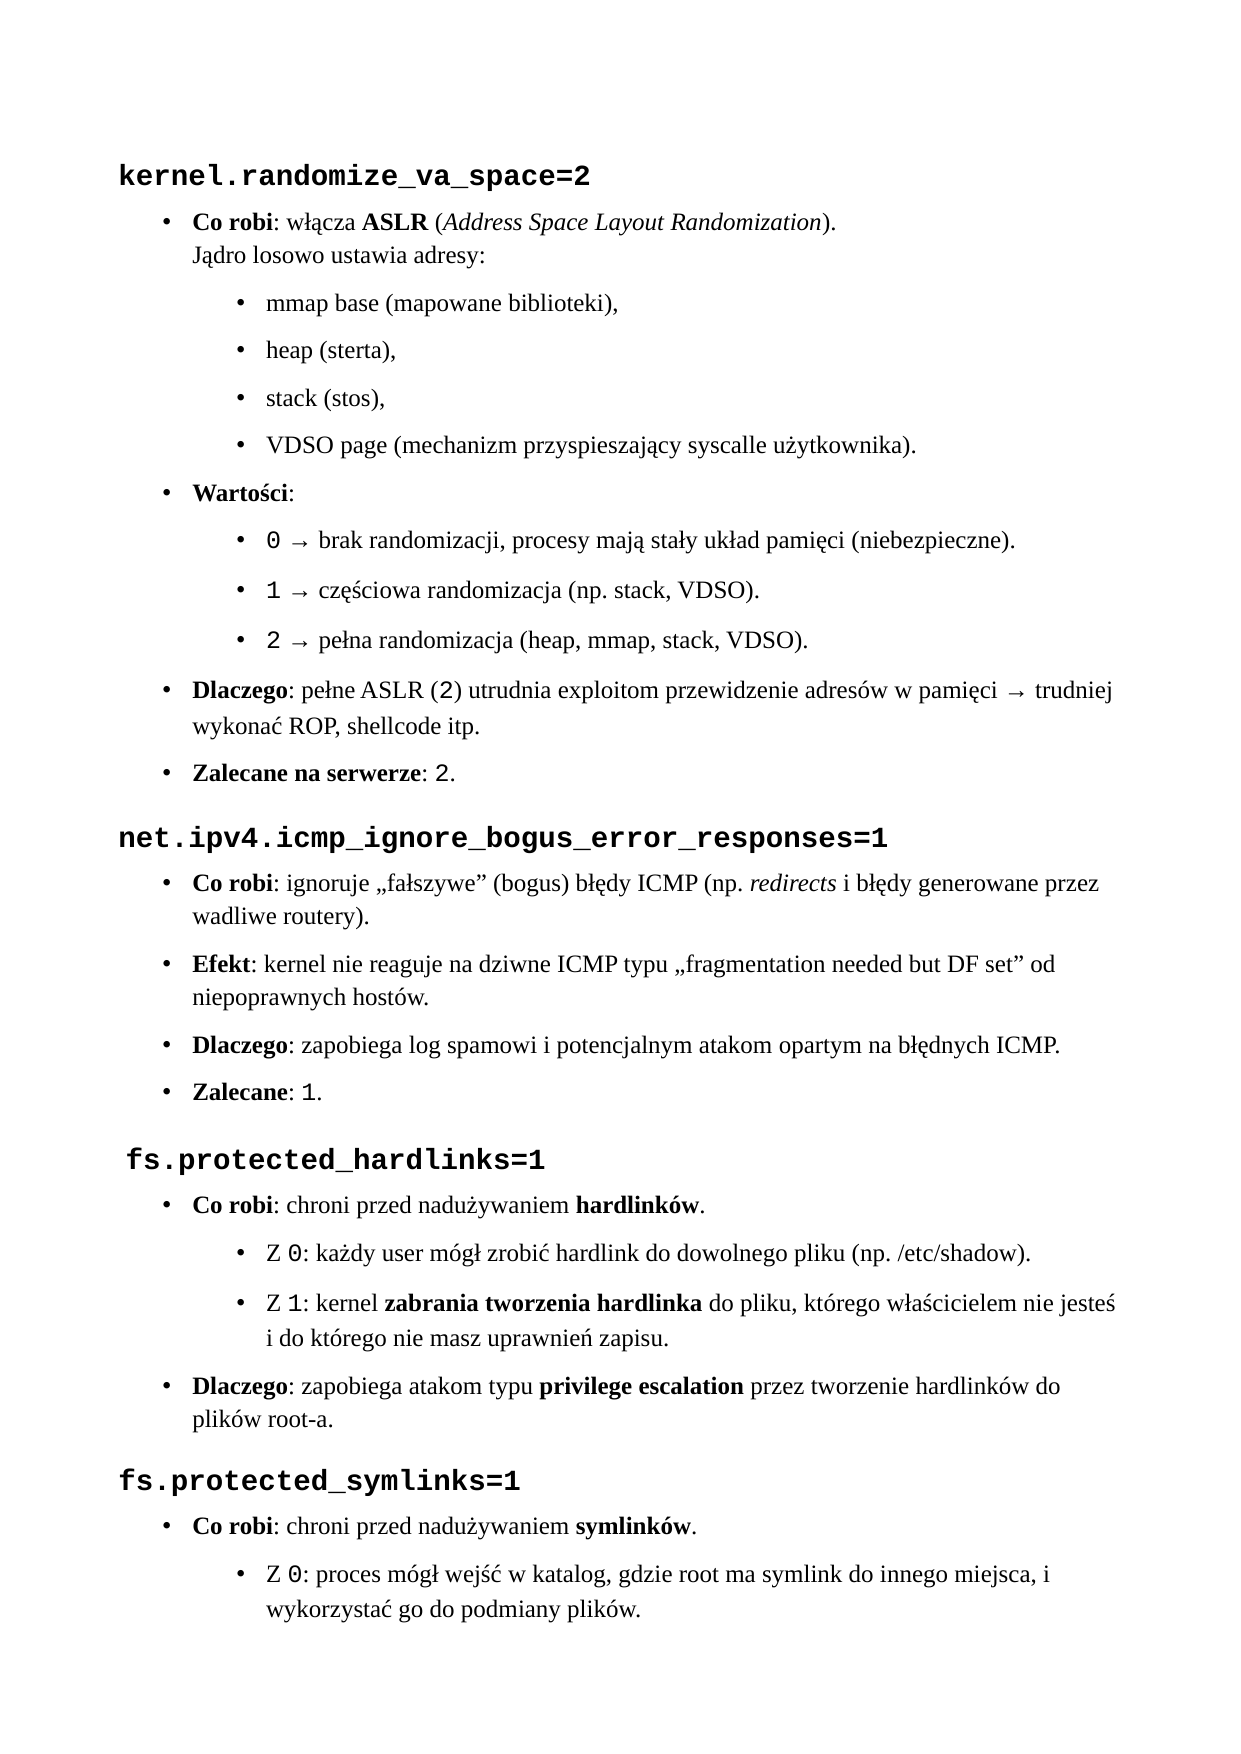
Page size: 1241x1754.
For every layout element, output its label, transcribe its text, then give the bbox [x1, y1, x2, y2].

list mmap base (mapowane biblioteki), [236, 288, 1122, 316]
list 1 → częściowa randomizacja (np. stack, VDSO). [236, 576, 1122, 606]
list stack (stos), [236, 383, 1122, 412]
list Zalecane: 1. [162, 1077, 1122, 1108]
list Efekt: kernel nie reaguje na dziwne ICMP typu „fragmentation needed but DF set” od niepoprawnych hostów. [162, 949, 1122, 1011]
subtitle net.ipv4.icmp_ignore_bogus_error_responses=1 [118, 823, 1122, 856]
list Wartości: [162, 478, 1122, 507]
list Co robi: ignoruje „fałszywe” (bogus) błędy ICMP (np. redirects i błędy generowane przez wadliwe routery). [162, 868, 1122, 930]
subtitle fs.protected_hardlinks=1 [118, 1142, 1122, 1178]
list 2 → pełna randomizacja (heap, mmap, stack, VDSO). [236, 626, 1122, 656]
list Co robi: chroni przed nadużywaniem hardlinków. [162, 1190, 1122, 1219]
list Z 0: każdy user mógł zrobić hardlink do dowolnego pliku (np. /etc/shadow). [236, 1238, 1122, 1269]
list Dlaczego: zapobiega atakom typu privilege escalation przez tworzenie hardlinków do plików root-a. [162, 1371, 1122, 1432]
list VDSO page (mechanizm przyspieszający syscalle użytkownika). [236, 430, 1122, 459]
list heap (sterta), [236, 335, 1122, 364]
list Z 0: proces mógł wejść w katalog, gdzie root ma symlink do innego miejsca, i wykorzystać go do podmiany plików. [236, 1559, 1122, 1623]
list Dlaczego: zapobiega log spamowi i potencjalnym atakom opartym na błędnych ICMP. [162, 1030, 1122, 1058]
list 0 → brak randomizacji, procesy mają stały układ pamięci (niebezpieczne). [236, 526, 1122, 556]
list Z 1: kernel zabrania tworzenia hardlinka do pliku, którego właścicielem nie jesteś i do którego nie masz uprawnień zapisu. [236, 1288, 1122, 1352]
list Co robi: włącza ASLR (Address Space Layout Randomization). Jądro losowo ustawia adresy: [162, 207, 1122, 269]
list Dlaczego: pełne ASLR (2) utrudnia exploitom przewidzenie adresów w pamięci → trudniej wykonać ROP, shellcode itp. [162, 676, 1122, 739]
list Zalecane na serwerze: 2. [162, 758, 1122, 789]
subtitle kernel.randomize_va_space=2 [118, 161, 1122, 194]
list Co robi: chroni przed nadużywaniem symlinków. [162, 1511, 1122, 1540]
subtitle fs.protected_symlinks=1 [118, 1466, 1122, 1499]
